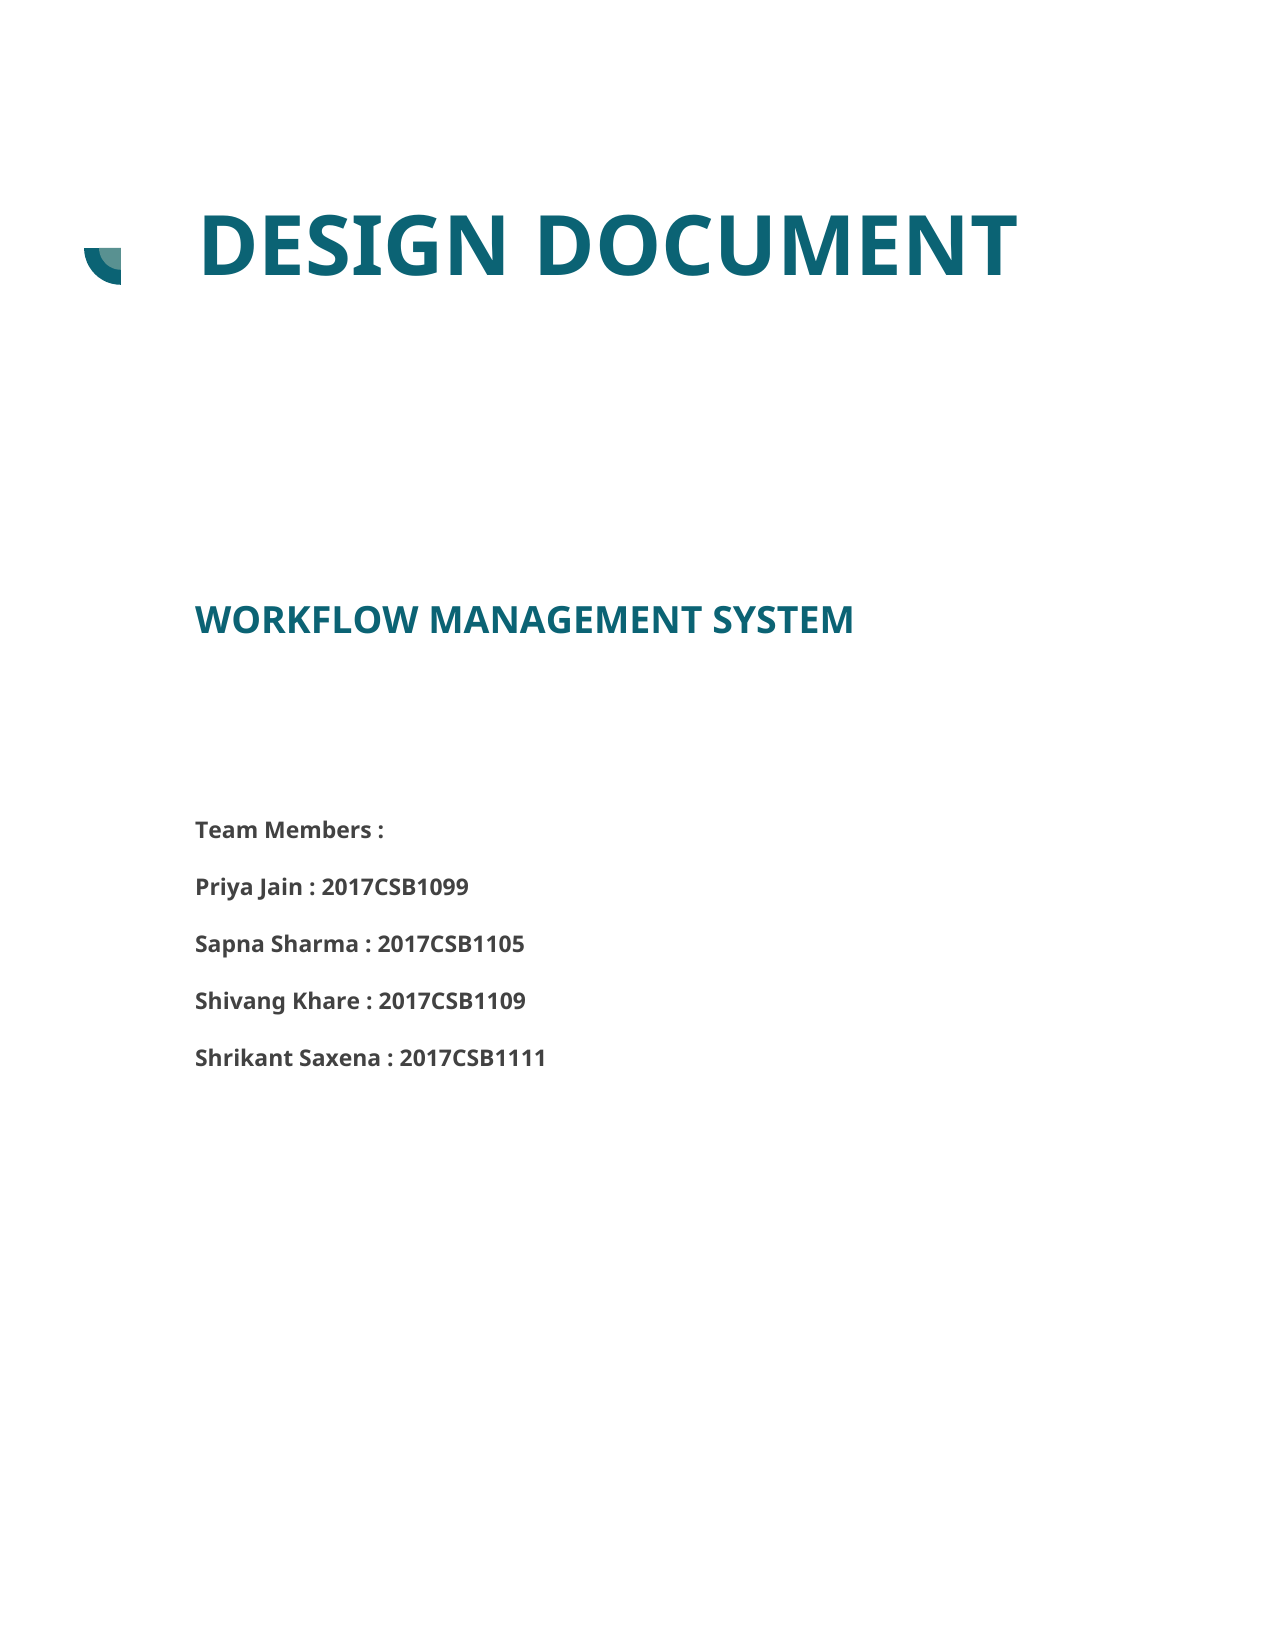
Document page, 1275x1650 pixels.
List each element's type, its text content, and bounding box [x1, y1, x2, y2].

text Shivang Khare : 2017CSB1109 [195, 985, 1131, 1016]
text Team Members : [195, 814, 1131, 846]
text Shrikant Saxena : 2017CSB1111 [195, 1042, 1131, 1073]
text Sapna Sharma : 2017CSB1105 [195, 928, 1131, 959]
subtitle WORKFLOW MANAGEMENT SYSTEM [195, 594, 1080, 645]
text Priya Jain : 2017CSB1099 [195, 871, 1131, 902]
title DESIGN DOCUMENT [197, 186, 1080, 300]
